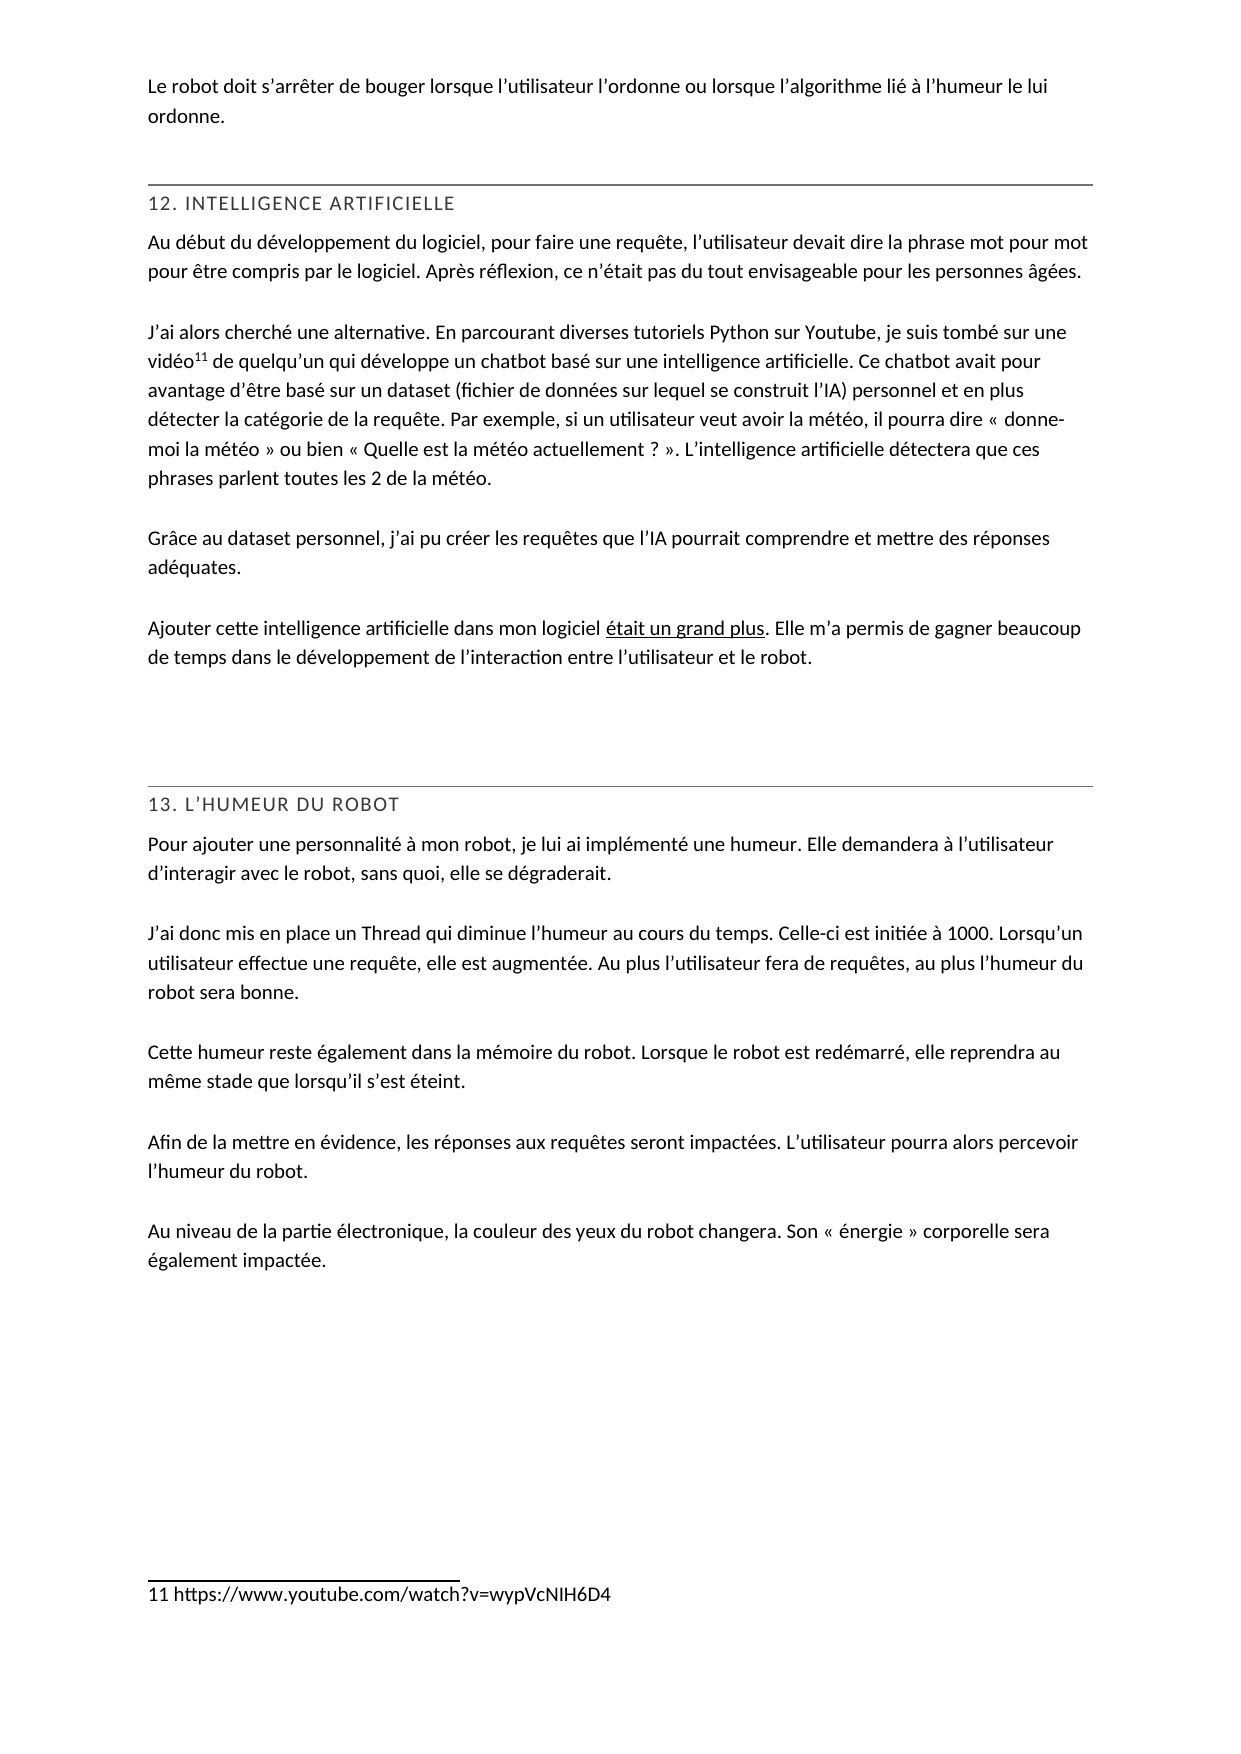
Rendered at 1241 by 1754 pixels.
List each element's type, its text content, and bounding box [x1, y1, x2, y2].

text Pour ajouter une personnalité à mon robot, je lui ai implémenté une humeur. Elle demandera à l’utilisateur d’interagir avec le robot, sans quoi, elle se dégraderait. [148, 831, 1093, 886]
text https://www.youtube.com/watch?v=wypVcNIH6D4 [148, 1581, 1093, 1606]
subtitle 13. L’humeur du robot [148, 787, 1093, 817]
text J’ai donc mis en place un Thread qui diminue l’humeur au cours du temps. Celle-ci est initiée à 1000. Lorsqu’un utilisateur effectue une requête, elle est augmentée. Au plus l’utilisateur fera de requêtes, au plus l’humeur du robot sera bonne. [148, 921, 1093, 1004]
text Grâce au dataset personnel, j’ai pu créer les requêtes que l’IA pourrait comprendre et mettre des réponses adéquates. [148, 525, 1093, 580]
text J’ai alors cherché une alternative. En parcourant diverses tutoriels Python sur Youtube, je suis tombé sur une vidéo de quelqu’un qui développe un chatbot basé sur une intelligence artificielle. Ce chatbot avait pour avantage d’être basé sur un dataset (fichier de données sur lequel se construit l’IA) personnel et en plus détecter la catégorie de la requête. Par exemple, si un utilisateur veut avoir la météo, il pourra dire « donne-moi la météo » ou bien « Quelle est la météo actuellement ? ». L’intelligence artificielle détectera que ces phrases parlent toutes les 2 de la météo. [148, 319, 1093, 490]
subtitle 12. Intelligence artificielle [148, 186, 1093, 215]
text Cette humeur reste également dans la mémoire du robot. Lorsque le robot est redémarré, elle reprendra au même stade que lorsqu’il s’est éteint. [148, 1039, 1093, 1094]
text Au niveau de la partie électronique, la couleur des yeux du robot changera. Son « énergie » corporelle sera également impactée. [148, 1218, 1093, 1273]
text Ajouter cette intelligence artificielle dans mon logiciel était un grand plus. Elle m’a permis de gagner beaucoup de temps dans le développement de l’interaction entre l’utilisateur et le robot. [148, 615, 1093, 669]
text Afin de la mettre en évidence, les réponses aux requêtes seront impactées. L’utilisateur pourra alors percevoir l’humeur du robot. [148, 1129, 1093, 1183]
text Au début du développement du logiciel, pour faire une requête, l’utilisateur devait dire la phrase mot pour mot pour être compris par le logiciel. Après réflexion, ce n’était pas du tout envisageable pour les personnes âgées. [148, 229, 1093, 284]
text Le robot doit s’arrêter de bouger lorsque l’utilisateur l’ordonne ou lorsque l’algorithme lié à l’humeur le lui ordonne. [148, 74, 1093, 128]
